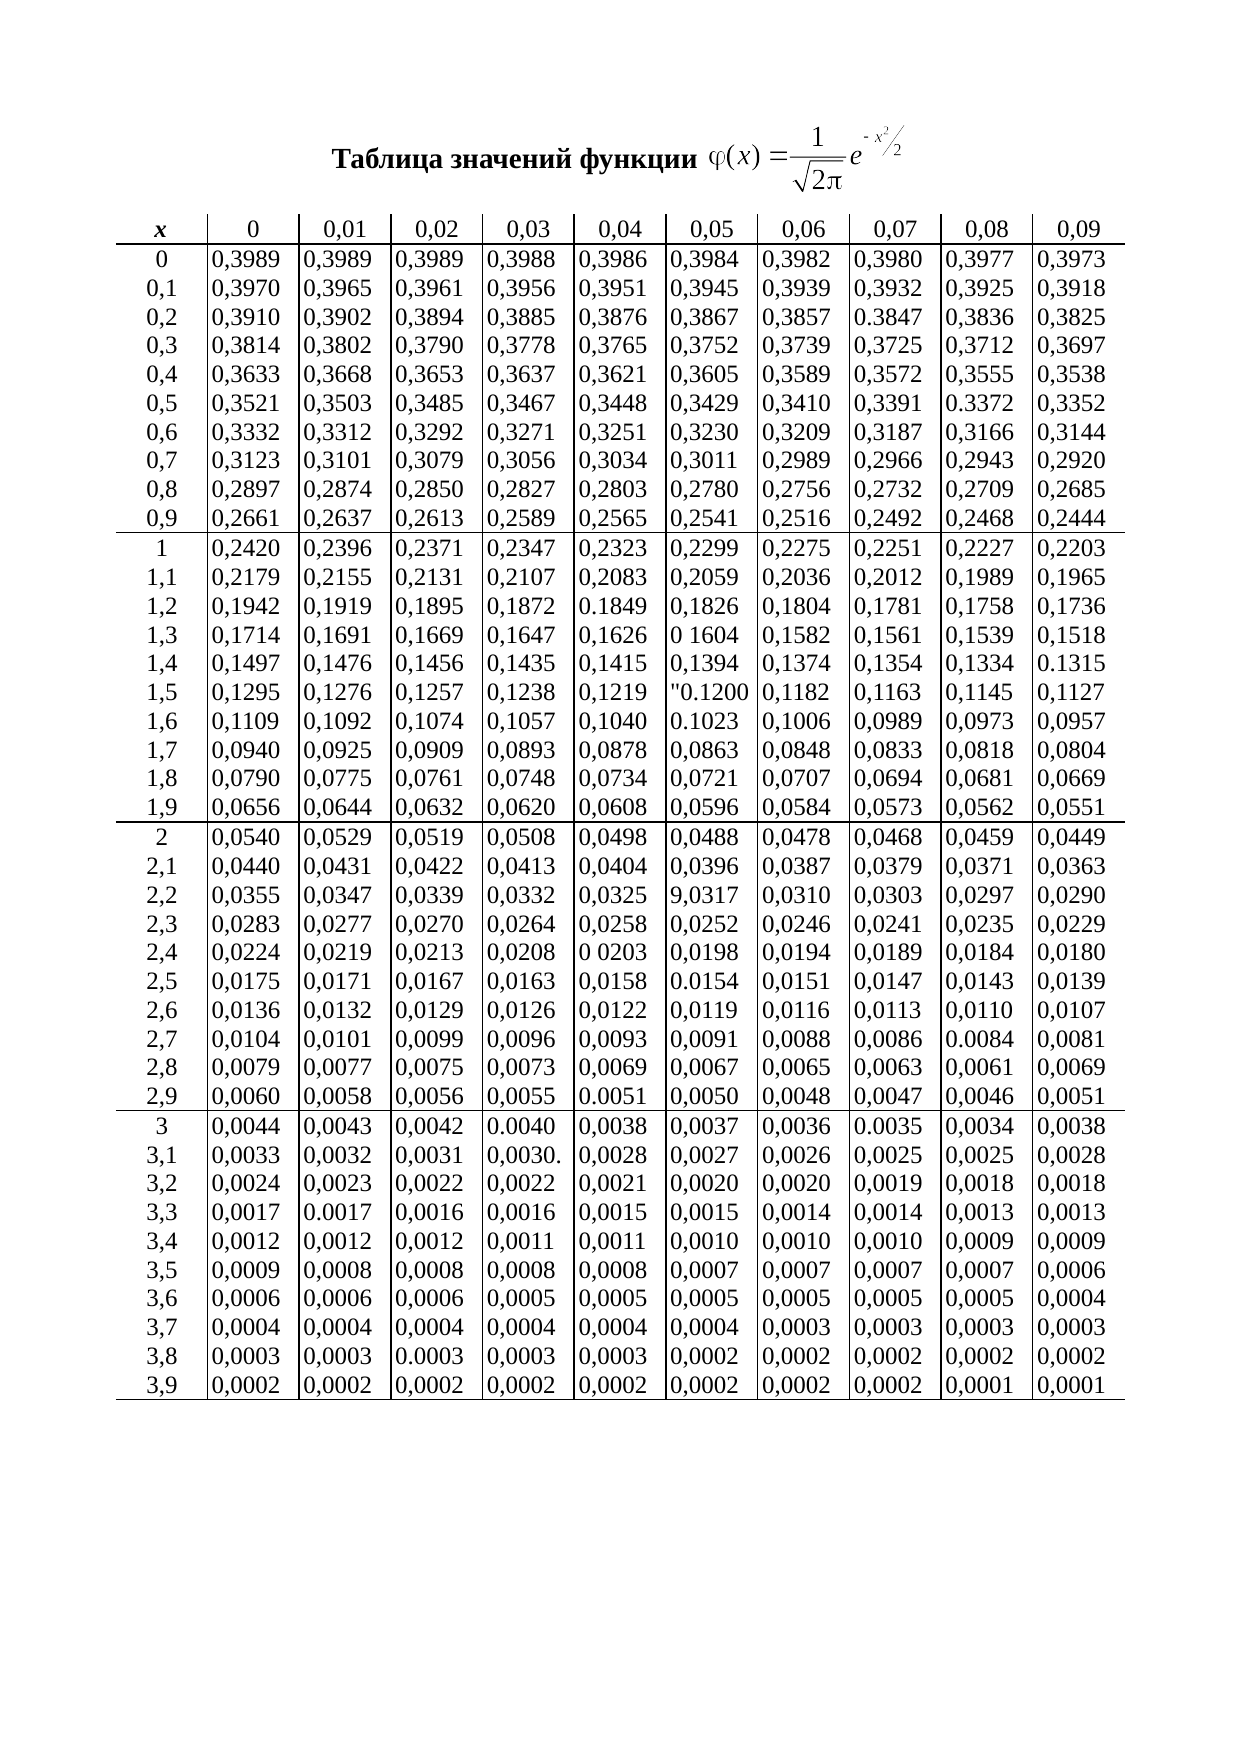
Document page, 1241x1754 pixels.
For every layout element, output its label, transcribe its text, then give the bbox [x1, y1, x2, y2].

table_cell 0,0038 [1033, 1111, 1124, 1140]
table_cell 0,0325 [575, 880, 665, 909]
table_cell 1,5 [116, 677, 207, 706]
table_cell 0.1849 [575, 591, 665, 620]
table_cell 0,0007 [758, 1255, 849, 1283]
table_cell 0,3885 [483, 302, 573, 331]
table_cell 0,0030. [483, 1140, 573, 1168]
table_cell 0,0681 [942, 764, 1032, 792]
table_cell 0,3973 [1033, 245, 1124, 273]
table_cell 0,2203 [1033, 533, 1124, 562]
table_cell 0,3521 [208, 388, 298, 417]
table_cell 0,1057 [483, 706, 573, 735]
table_cell 0,1965 [1033, 562, 1124, 591]
table_cell 0,0067 [667, 1053, 757, 1081]
table_cell 1 [116, 533, 207, 562]
table_cell 0,0957 [1033, 706, 1124, 735]
table_cell 0,0019 [850, 1169, 940, 1197]
table_cell 0,0529 [300, 823, 390, 851]
table_cell 0,0347 [300, 880, 390, 909]
table_cell 2,2 [116, 880, 207, 909]
table_cell 0,0026 [758, 1140, 849, 1168]
table_cell 0,0065 [758, 1053, 849, 1081]
table_cell 0,0061 [942, 1053, 1032, 1081]
table_cell 1,1 [116, 562, 207, 591]
table_cell 2,6 [116, 995, 207, 1024]
table_cell 0,1691 [300, 620, 390, 648]
table_cell 0,2155 [300, 562, 390, 591]
table_cell 0,0022 [483, 1169, 573, 1197]
table_cell 0,1374 [758, 649, 849, 677]
table_cell 0,1238 [483, 677, 573, 706]
table_cell 0,3538 [1033, 359, 1124, 388]
table_cell 0,3011 [667, 446, 757, 474]
table_cell 0,1647 [483, 620, 573, 648]
table_cell 0.0017 [300, 1197, 390, 1226]
table_cell 0,1074 [392, 706, 482, 735]
table_cell 0,0005 [667, 1284, 757, 1312]
table_cell 0,2661 [208, 503, 298, 532]
table_cell 0,0077 [300, 1053, 390, 1081]
table_cell 0,0081 [1033, 1024, 1124, 1052]
table_cell 0,2637 [300, 503, 390, 532]
table_cell 0,0010 [758, 1226, 849, 1255]
table_cell 0,9 [116, 503, 207, 532]
table_cell 0,0519 [392, 823, 482, 851]
table_cell 0,0734 [575, 764, 665, 792]
table_cell 0,0562 [942, 792, 1032, 821]
table_cell 0,0002 [758, 1341, 849, 1370]
table_cell 0.3372 [942, 388, 1032, 417]
table_cell 0,0002 [667, 1370, 757, 1398]
table_cell 0,1895 [392, 591, 482, 620]
table_cell 0,1257 [392, 677, 482, 706]
table_cell "0.1200 [667, 677, 757, 706]
table_cell 0,2371 [392, 533, 482, 562]
table_cell 0,0005 [942, 1284, 1032, 1312]
table_cell 0,3429 [667, 388, 757, 417]
table_cell 0,3410 [758, 388, 849, 417]
table_cell 0,3230 [667, 417, 757, 446]
table_cell 3,8 [116, 1341, 207, 1370]
table_cell 0,0219 [300, 938, 390, 966]
table_cell 0,0116 [758, 995, 849, 1024]
table_cell 0,1539 [942, 620, 1032, 648]
table_cell 0,3637 [483, 359, 573, 388]
table_cell 0,2444 [1033, 503, 1124, 532]
table_cell 0,0721 [667, 764, 757, 792]
table_cell 0,2131 [392, 562, 482, 591]
table_cell 0,0004 [392, 1312, 482, 1341]
table_cell 3,7 [116, 1312, 207, 1341]
table_cell 0,2083 [575, 562, 665, 591]
table_cell 0,3951 [575, 273, 665, 302]
table_cell 0,0283 [208, 909, 298, 937]
table_cell 0,1942 [208, 591, 298, 620]
table_cell 0,2709 [942, 474, 1032, 503]
table_cell 3,6 [116, 1284, 207, 1312]
table_cell 0,0198 [667, 938, 757, 966]
table_cell 0,0028 [575, 1140, 665, 1168]
table_cell 0.3847 [850, 302, 940, 331]
table_cell 0,0644 [300, 792, 390, 821]
table_cell 0,0015 [667, 1197, 757, 1226]
table_cell 0,0099 [392, 1024, 482, 1052]
table_cell 0,0036 [758, 1111, 849, 1140]
table_cell 0,1334 [942, 649, 1032, 677]
table_cell 0,0707 [758, 764, 849, 792]
table_cell 0,0136 [208, 995, 298, 1024]
table_cell 0,0005 [758, 1284, 849, 1312]
table_cell 0,2780 [667, 474, 757, 503]
table_cell 0,3989 [392, 245, 482, 273]
table_cell 0,0488 [667, 823, 757, 851]
table_cell 0,2732 [850, 474, 940, 503]
table_cell 0,0925 [300, 735, 390, 763]
table_cell 0,0303 [850, 880, 940, 909]
table_cell 0,2803 [575, 474, 665, 503]
table_cell 0,0003 [483, 1341, 573, 1370]
table_cell 0,0632 [392, 792, 482, 821]
table_cell 0,3391 [850, 388, 940, 417]
table_cell 0.0154 [667, 966, 757, 995]
table_cell 0,0396 [667, 851, 757, 880]
table_cell 0,3977 [942, 245, 1032, 273]
table_cell 0,3292 [392, 417, 482, 446]
table_cell 0,0015 [575, 1197, 665, 1226]
table_cell 0,0088 [758, 1024, 849, 1052]
table_cell 0,2012 [850, 562, 940, 591]
table_cell 0,0339 [392, 880, 482, 909]
table_cell 0,0404 [575, 851, 665, 880]
table_cell 0,3982 [758, 245, 849, 273]
table_cell 0,0011 [575, 1226, 665, 1255]
table_cell 0,2059 [667, 562, 757, 591]
table_cell 0,0020 [758, 1169, 849, 1197]
table_cell 0,2897 [208, 474, 298, 503]
table_cell 0,0413 [483, 851, 573, 880]
table_cell 0,0003 [758, 1312, 849, 1341]
table_cell 0,3467 [483, 388, 573, 417]
table_cell 0,0002 [850, 1370, 940, 1398]
table_cell 3,5 [116, 1255, 207, 1283]
table_cell 0,3986 [575, 245, 665, 273]
table_cell 0,0013 [1033, 1197, 1124, 1226]
table_cell 0,7 [116, 446, 207, 474]
table_cell 0,2420 [208, 533, 298, 562]
table_cell 0,0010 [667, 1226, 757, 1255]
table_cell 1,7 [116, 735, 207, 763]
table_cell 2,1 [116, 851, 207, 880]
table_cell 0,3079 [392, 446, 482, 474]
table_cell 3,3 [116, 1197, 207, 1226]
table_cell 0,1497 [208, 649, 298, 677]
table_cell 0,0007 [667, 1255, 757, 1283]
table_cell 0,0973 [942, 706, 1032, 735]
table_cell 0.0051 [575, 1081, 665, 1110]
table_cell 0,1669 [392, 620, 482, 648]
table_cell 0,0498 [575, 823, 665, 851]
table_header 0,05 [667, 214, 757, 243]
table_cell 0,3101 [300, 446, 390, 474]
table_cell 0,0055 [483, 1081, 573, 1110]
table_cell 0,0044 [208, 1111, 298, 1140]
table_cell 0,0119 [667, 995, 757, 1024]
table_cell 0,0003 [850, 1312, 940, 1341]
table_cell 0,3332 [208, 417, 298, 446]
table_cell 0,3970 [208, 273, 298, 302]
table_cell 0,3271 [483, 417, 573, 446]
table_cell 0,3836 [942, 302, 1032, 331]
table_cell 0,1781 [850, 591, 940, 620]
table_cell 0,3123 [208, 446, 298, 474]
text Таблица значений функции [118, 118, 1122, 197]
table_cell 0,3918 [1033, 273, 1124, 302]
table_cell 0,0020 [667, 1169, 757, 1197]
table_cell 1,3 [116, 620, 207, 648]
table_cell 1,2 [116, 591, 207, 620]
table_cell 0,0863 [667, 735, 757, 763]
table_cell 0,0669 [1033, 764, 1124, 792]
table_cell 2,3 [116, 909, 207, 937]
table_cell 0,3988 [483, 245, 573, 273]
table_cell 0,0355 [208, 880, 298, 909]
table_cell 0.0003 [392, 1341, 482, 1370]
table_cell 0,0258 [575, 909, 665, 937]
table_cell 0,3857 [758, 302, 849, 331]
table_cell 0,3697 [1033, 331, 1124, 359]
table_cell 2,8 [116, 1053, 207, 1081]
table_cell 0,0107 [1033, 995, 1124, 1024]
table_cell 0,0129 [392, 995, 482, 1024]
table_cell 0,3668 [300, 359, 390, 388]
table_cell 0,2943 [942, 446, 1032, 474]
table_cell 0,0038 [575, 1111, 665, 1140]
table_cell 0,1182 [758, 677, 849, 706]
table_cell 0,2347 [483, 533, 573, 562]
table_cell 0,1295 [208, 677, 298, 706]
table_header 0,03 [483, 214, 573, 243]
table_cell 0 1604 [667, 620, 757, 648]
table_cell 0,0371 [942, 851, 1032, 880]
table_cell 0,0028 [1033, 1140, 1124, 1168]
table_cell 0,0224 [208, 938, 298, 966]
table_cell 0,1354 [850, 649, 940, 677]
table_cell 0,0042 [392, 1111, 482, 1140]
table_cell 0,0101 [300, 1024, 390, 1052]
table_cell 0,0021 [575, 1169, 665, 1197]
table_cell 0,3555 [942, 359, 1032, 388]
table_cell 0,0139 [1033, 966, 1124, 995]
table_cell 0,3765 [575, 331, 665, 359]
table_cell 0,0551 [1033, 792, 1124, 821]
table_cell 0,2107 [483, 562, 573, 591]
table_cell 2,9 [116, 1081, 207, 1110]
table_cell 0,0143 [942, 966, 1032, 995]
table_header 0,09 [1033, 214, 1124, 243]
table_cell 0,0016 [483, 1197, 573, 1226]
table_cell 1,6 [116, 706, 207, 735]
table_cell 0,1804 [758, 591, 849, 620]
table_cell 0,2989 [758, 446, 849, 474]
table_cell 0,0010 [850, 1226, 940, 1255]
table_cell 0,3589 [758, 359, 849, 388]
table_cell 0,2589 [483, 503, 573, 532]
table_cell 0,0013 [942, 1197, 1032, 1226]
table_cell 0,3251 [575, 417, 665, 446]
table_cell 0,0508 [483, 823, 573, 851]
table_cell 0,0608 [575, 792, 665, 821]
table_cell 0,3961 [392, 273, 482, 302]
table_cell 0,0056 [392, 1081, 482, 1110]
table_cell 0,0002 [575, 1370, 665, 1398]
table_cell 0,0043 [300, 1111, 390, 1140]
table_cell 0,0003 [575, 1341, 665, 1370]
table_cell 9,0317 [667, 880, 757, 909]
table_cell 0,0002 [1033, 1341, 1124, 1370]
table_cell 0,0332 [483, 880, 573, 909]
table_cell 0,1435 [483, 649, 573, 677]
table_cell 0,3778 [483, 331, 573, 359]
table_cell 0,0025 [942, 1140, 1032, 1168]
table_cell 0,2827 [483, 474, 573, 503]
table_cell 0,3312 [300, 417, 390, 446]
table_cell 0,0001 [1033, 1370, 1124, 1398]
table_cell 0,1415 [575, 649, 665, 677]
table_cell 0,0833 [850, 735, 940, 763]
table_cell 0,0573 [850, 792, 940, 821]
table_cell 0,0003 [1033, 1312, 1124, 1341]
table_cell 0,2966 [850, 446, 940, 474]
table_cell 0,3633 [208, 359, 298, 388]
table_cell 0,0086 [850, 1024, 940, 1052]
table_header 0,02 [392, 214, 482, 243]
table_cell 0,0091 [667, 1024, 757, 1052]
table_cell 0,0027 [667, 1140, 757, 1168]
table_cell 0,0175 [208, 966, 298, 995]
table_cell 0,3352 [1033, 388, 1124, 417]
table_cell 0,3653 [392, 359, 482, 388]
table_cell 0,0011 [483, 1226, 573, 1255]
table_cell 0,3790 [392, 331, 482, 359]
table_cell 0,8 [116, 474, 207, 503]
table_cell 0,0005 [575, 1284, 665, 1312]
table_cell 0,3984 [667, 245, 757, 273]
table_cell 0,0748 [483, 764, 573, 792]
table_cell 0,0012 [300, 1226, 390, 1255]
table_cell 0,0422 [392, 851, 482, 880]
table_cell 0,0014 [758, 1197, 849, 1226]
table_cell 0,0848 [758, 735, 849, 763]
table_cell 0,0004 [483, 1312, 573, 1341]
table_cell 0,0180 [1033, 938, 1124, 966]
table_cell 0,0104 [208, 1024, 298, 1052]
table_cell 0,1040 [575, 706, 665, 735]
table_cell 0,0775 [300, 764, 390, 792]
table_cell 0,1736 [1033, 591, 1124, 620]
table_cell 0.1315 [1033, 649, 1124, 677]
table_cell 0,0001 [942, 1370, 1032, 1398]
table_header 0,06 [758, 214, 849, 243]
table_cell 0,1456 [392, 649, 482, 677]
table_cell 0,0079 [208, 1053, 298, 1081]
table_cell 0,2541 [667, 503, 757, 532]
table_cell 0,0620 [483, 792, 573, 821]
table_cell 0,4 [116, 359, 207, 388]
table_cell 0,3034 [575, 446, 665, 474]
table_cell 0,2227 [942, 533, 1032, 562]
table_cell 0,3187 [850, 417, 940, 446]
table_cell 0,0006 [300, 1284, 390, 1312]
table_cell 0,0009 [942, 1226, 1032, 1255]
table_cell 0,0790 [208, 764, 298, 792]
table_cell 0,1476 [300, 649, 390, 677]
table_cell 0,2251 [850, 533, 940, 562]
table_cell 0,0431 [300, 851, 390, 880]
table_cell 0,0007 [850, 1255, 940, 1283]
table_cell 0,3945 [667, 273, 757, 302]
table_cell 0,1 [116, 273, 207, 302]
table_cell 0,0113 [850, 995, 940, 1024]
table_cell 0,0093 [575, 1024, 665, 1052]
table_cell 0,0063 [850, 1053, 940, 1081]
table_cell 0,0009 [208, 1255, 298, 1283]
table_cell 0,0004 [575, 1312, 665, 1341]
table_cell 0,1219 [575, 677, 665, 706]
table_cell 2,5 [116, 966, 207, 995]
table_cell 0,0235 [942, 909, 1032, 937]
table_cell 0,0031 [392, 1140, 482, 1168]
table_cell 0,0229 [1033, 909, 1124, 937]
table_cell 0,1758 [942, 591, 1032, 620]
table_cell 0,0005 [483, 1284, 573, 1312]
table_cell 0,0048 [758, 1081, 849, 1110]
table_cell 0,2396 [300, 533, 390, 562]
table_cell 0,0878 [575, 735, 665, 763]
table_cell 0,3485 [392, 388, 482, 417]
table_cell 0.1023 [667, 706, 757, 735]
table_cell 0,0023 [300, 1169, 390, 1197]
table_cell 0,0656 [208, 792, 298, 821]
table_cell 0,0047 [850, 1081, 940, 1110]
table_cell 0,0252 [667, 909, 757, 937]
table_cell 0,0002 [667, 1341, 757, 1370]
table_cell 1,4 [116, 649, 207, 677]
table_cell 0,0003 [208, 1341, 298, 1370]
table_cell 0,2036 [758, 562, 849, 591]
table_cell 0,3503 [300, 388, 390, 417]
table_cell 2,4 [116, 938, 207, 966]
table_cell 0.0040 [483, 1111, 573, 1140]
table_cell 0.0084 [942, 1024, 1032, 1052]
table_cell 0,0241 [850, 909, 940, 937]
table_cell 0,1109 [208, 706, 298, 735]
table_cell 0,0014 [850, 1197, 940, 1226]
table_cell 0,0989 [850, 706, 940, 735]
table_header x [116, 214, 207, 243]
table_cell 0,0008 [392, 1255, 482, 1283]
table_cell 0,1127 [1033, 677, 1124, 706]
table_cell 0,3925 [942, 273, 1032, 302]
table_cell 0,2 [116, 302, 207, 331]
table_header 0,04 [575, 214, 665, 243]
table_cell 0,0694 [850, 764, 940, 792]
table_cell 0,1163 [850, 677, 940, 706]
table_cell 3,2 [116, 1169, 207, 1197]
table_cell 0,2874 [300, 474, 390, 503]
table_cell 0,1518 [1033, 620, 1124, 648]
table_cell 0,0005 [850, 1284, 940, 1312]
table_cell 0,3980 [850, 245, 940, 273]
table_cell 0,0069 [575, 1053, 665, 1081]
table_cell 0,0069 [1033, 1053, 1124, 1081]
table_cell 0,0006 [1033, 1255, 1124, 1283]
table_cell 0,2685 [1033, 474, 1124, 503]
table_cell 0,0194 [758, 938, 849, 966]
table_cell 0,0270 [392, 909, 482, 937]
table_cell 0,0163 [483, 966, 573, 995]
table_cell 0,0004 [667, 1312, 757, 1341]
table_cell 0,1714 [208, 620, 298, 648]
table_cell 0,1872 [483, 591, 573, 620]
table_cell 0,3739 [758, 331, 849, 359]
table_cell 0,3965 [300, 273, 390, 302]
table_cell 0,0004 [300, 1312, 390, 1341]
table_cell 2,7 [116, 1024, 207, 1052]
table_cell 2 [116, 823, 207, 851]
table_cell 0,0002 [483, 1370, 573, 1398]
table_cell 0,3802 [300, 331, 390, 359]
table_cell 0,0046 [942, 1081, 1032, 1110]
table_cell 0,0584 [758, 792, 849, 821]
table_cell 0,0468 [850, 823, 940, 851]
table_cell 0,0122 [575, 995, 665, 1024]
table_cell 0,6 [116, 417, 207, 446]
table_cell 0,3910 [208, 302, 298, 331]
table_cell 0,2492 [850, 503, 940, 532]
table_cell 0,3752 [667, 331, 757, 359]
table_header 0,07 [850, 214, 940, 243]
table_cell 0,0008 [483, 1255, 573, 1283]
table_cell 0,0909 [392, 735, 482, 763]
table_cell 0 0203 [575, 938, 665, 966]
table_cell 0,3902 [300, 302, 390, 331]
table_cell 3,1 [116, 1140, 207, 1168]
table_cell 0,0110 [942, 995, 1032, 1024]
table_cell 0,2275 [758, 533, 849, 562]
table_cell 0,0060 [208, 1081, 298, 1110]
table_cell 0,3825 [1033, 302, 1124, 331]
table_cell 0,3956 [483, 273, 573, 302]
table_header 0 [208, 214, 298, 243]
table_cell 0,3 [116, 331, 207, 359]
table_cell 0,2179 [208, 562, 298, 591]
table_cell 0,0002 [942, 1341, 1032, 1370]
table_cell 0,0449 [1033, 823, 1124, 851]
table_cell 1,9 [116, 792, 207, 821]
table_cell 0,0002 [208, 1370, 298, 1398]
table_header 0,08 [942, 214, 1032, 243]
table_cell 0,1989 [942, 562, 1032, 591]
table_cell 0,0009 [1033, 1226, 1124, 1255]
table_cell 0,1626 [575, 620, 665, 648]
table_cell 0,0075 [392, 1053, 482, 1081]
table_cell 0,0037 [667, 1111, 757, 1140]
table_cell 0,0008 [575, 1255, 665, 1283]
table_cell 0,0002 [300, 1370, 390, 1398]
table_cell 0,0017 [208, 1197, 298, 1226]
table_cell 0,3814 [208, 331, 298, 359]
table_cell 0,2613 [392, 503, 482, 532]
table_cell 0,3894 [392, 302, 482, 331]
table_cell 0,1919 [300, 591, 390, 620]
table_cell 0,0459 [942, 823, 1032, 851]
table_header 0,01 [300, 214, 390, 243]
table_cell 0,3712 [942, 331, 1032, 359]
table_cell 0,0007 [942, 1255, 1032, 1283]
table_cell 1,8 [116, 764, 207, 792]
table_cell 0,0002 [392, 1370, 482, 1398]
table_cell 0,0804 [1033, 735, 1124, 763]
table_cell 0,3605 [667, 359, 757, 388]
table_cell 0,0073 [483, 1053, 573, 1081]
table_cell 0,3166 [942, 417, 1032, 446]
table_cell 0,0024 [208, 1169, 298, 1197]
table_cell 0,0008 [300, 1255, 390, 1283]
table_cell 0,3725 [850, 331, 940, 359]
table_cell 0,0016 [392, 1197, 482, 1226]
table_cell 0,0387 [758, 851, 849, 880]
table_cell 0,0208 [483, 938, 573, 966]
table_cell 0,0478 [758, 823, 849, 851]
table_cell 0,0184 [942, 938, 1032, 966]
table_cell 0,2565 [575, 503, 665, 532]
table_cell 0,3056 [483, 446, 573, 474]
table_cell 0,3209 [758, 417, 849, 446]
table_cell 0,0151 [758, 966, 849, 995]
table_cell 0,0940 [208, 735, 298, 763]
table_cell 0,0033 [208, 1140, 298, 1168]
table_cell 0,1092 [300, 706, 390, 735]
table_cell 0,0126 [483, 995, 573, 1024]
table_cell 0,0363 [1033, 851, 1124, 880]
table_cell 0,3572 [850, 359, 940, 388]
table_cell 0,0006 [392, 1284, 482, 1312]
table_cell 0,0596 [667, 792, 757, 821]
table_cell 0,1826 [667, 591, 757, 620]
table_cell 0,0379 [850, 851, 940, 880]
table_cell 0,2756 [758, 474, 849, 503]
table_cell 0,2468 [942, 503, 1032, 532]
table_cell 0,0189 [850, 938, 940, 966]
table_cell 3,4 [116, 1226, 207, 1255]
table_cell 0,0167 [392, 966, 482, 995]
table_cell 0,3144 [1033, 417, 1124, 446]
table_cell 0,0147 [850, 966, 940, 995]
table_cell 0,0171 [300, 966, 390, 995]
table_cell 0,0158 [575, 966, 665, 995]
table_cell 0,1006 [758, 706, 849, 735]
table_cell 0,1276 [300, 677, 390, 706]
table_cell 0,3867 [667, 302, 757, 331]
table_cell 0,0018 [942, 1169, 1032, 1197]
table_cell 0,0002 [850, 1341, 940, 1370]
table_cell 0,0893 [483, 735, 573, 763]
table_cell 0,2323 [575, 533, 665, 562]
table_cell 0,0540 [208, 823, 298, 851]
table_cell 0,0032 [300, 1140, 390, 1168]
table_cell 0,0034 [942, 1111, 1032, 1140]
table_cell 0,3621 [575, 359, 665, 388]
table_cell 0,1582 [758, 620, 849, 648]
table_cell 0,0058 [300, 1081, 390, 1110]
table_cell 0,0440 [208, 851, 298, 880]
table_cell 0,0022 [392, 1169, 482, 1197]
table_cell 0,3939 [758, 273, 849, 302]
table_cell 0,0096 [483, 1024, 573, 1052]
table_cell 0,0003 [942, 1312, 1032, 1341]
table_cell 0,0297 [942, 880, 1032, 909]
table_cell 0,3876 [575, 302, 665, 331]
table_cell 0,3932 [850, 273, 940, 302]
table_cell 0,0132 [300, 995, 390, 1024]
table_cell 0,0264 [483, 909, 573, 937]
table_cell 0,2516 [758, 503, 849, 532]
table_cell 0,0051 [1033, 1081, 1124, 1110]
table_cell 0,0004 [1033, 1284, 1124, 1312]
table_cell 0,0277 [300, 909, 390, 937]
table_cell 0,0012 [208, 1226, 298, 1255]
table_cell 0,0246 [758, 909, 849, 937]
table_cell 0,0002 [758, 1370, 849, 1398]
table_cell 0,3989 [208, 245, 298, 273]
table_cell 0,3989 [300, 245, 390, 273]
table_cell 0,0050 [667, 1081, 757, 1110]
table_cell 3,9 [116, 1370, 207, 1398]
table_cell 0,2850 [392, 474, 482, 503]
table_cell 0,0003 [300, 1341, 390, 1370]
table_cell 0.0035 [850, 1111, 940, 1140]
table_cell 0,0018 [1033, 1169, 1124, 1197]
table_cell 0,2299 [667, 533, 757, 562]
table_cell 0,0290 [1033, 880, 1124, 909]
table_cell 0,1145 [942, 677, 1032, 706]
table_cell 0,0004 [208, 1312, 298, 1341]
table_cell 0,0025 [850, 1140, 940, 1168]
table_cell 0,0761 [392, 764, 482, 792]
table_cell 0,1561 [850, 620, 940, 648]
table_cell 0,0310 [758, 880, 849, 909]
table_cell 0,0012 [392, 1226, 482, 1255]
table_cell 0,0818 [942, 735, 1032, 763]
table_cell 3 [116, 1111, 207, 1140]
table_cell 0,2920 [1033, 446, 1124, 474]
table_cell 0 [116, 245, 207, 273]
table_cell 0,1394 [667, 649, 757, 677]
table_cell 0,0213 [392, 938, 482, 966]
table_cell 0,0006 [208, 1284, 298, 1312]
table_cell 0,5 [116, 388, 207, 417]
table_cell 0,3448 [575, 388, 665, 417]
